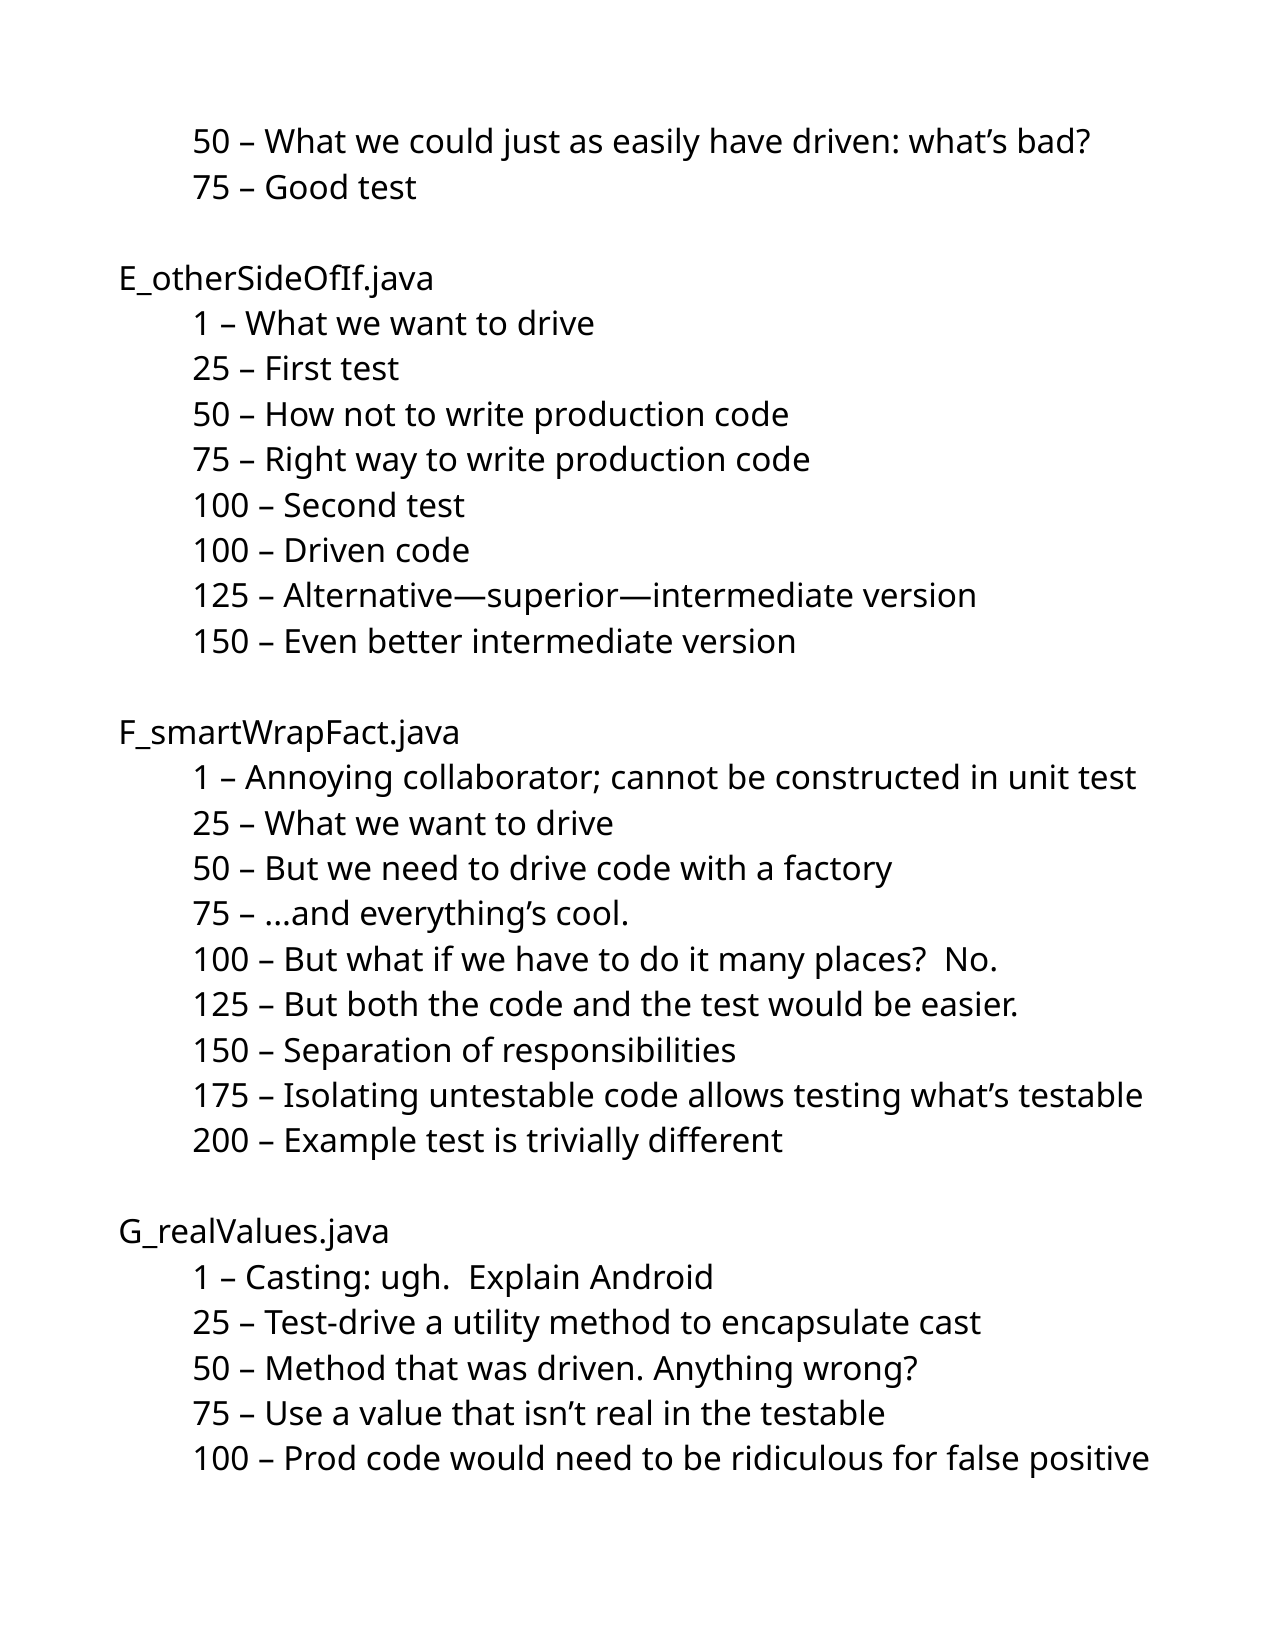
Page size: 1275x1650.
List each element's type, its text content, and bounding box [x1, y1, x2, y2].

text 150 – Separation of responsibilities [118, 1026, 1157, 1072]
text 125 – Alternative—superior—intermediate version [118, 572, 1157, 618]
text 125 – But both the code and the test would be easier. [118, 981, 1157, 1026]
text 1 – What we want to drive [118, 300, 1157, 345]
text E_otherSideOfIf.java [118, 254, 1157, 300]
text 50 – What we could just as easily have driven: what’s bad? [118, 118, 1157, 163]
text 175 – Isolating untestable code allows testing what’s testable [118, 1072, 1157, 1117]
text G_realValues.java [118, 1208, 1157, 1253]
text 75 – Good test [118, 163, 1157, 209]
text 50 – But we need to drive code with a factory [118, 845, 1157, 890]
text 100 – Prod code would need to be ridiculous for false positive [118, 1435, 1157, 1481]
text 1 – Casting: ugh. Explain Android [118, 1253, 1157, 1299]
text 25 – Test-drive a utility method to encapsulate cast [118, 1299, 1157, 1344]
text 50 – Method that was driven. Anything wrong? [118, 1344, 1157, 1390]
text 50 – How not to write production code [118, 391, 1157, 436]
text 100 – Driven code [118, 527, 1157, 572]
text 1 – Annoying collaborator; cannot be constructed in unit test [118, 754, 1157, 799]
text 100 – But what if we have to do it many places? No. [118, 936, 1157, 981]
text 100 – Second test [118, 481, 1157, 527]
text 75 – ...and everything’s cool. [118, 890, 1157, 936]
text 25 – What we want to drive [118, 799, 1157, 845]
text 25 – First test [118, 345, 1157, 391]
text F_smartWrapFact.java [118, 708, 1157, 754]
text 75 – Right way to write production code [118, 436, 1157, 481]
text 150 – Even better intermediate version [118, 618, 1157, 663]
text 200 – Example test is trivially different [118, 1117, 1157, 1163]
text 75 – Use a value that isn’t real in the testable [118, 1390, 1157, 1435]
